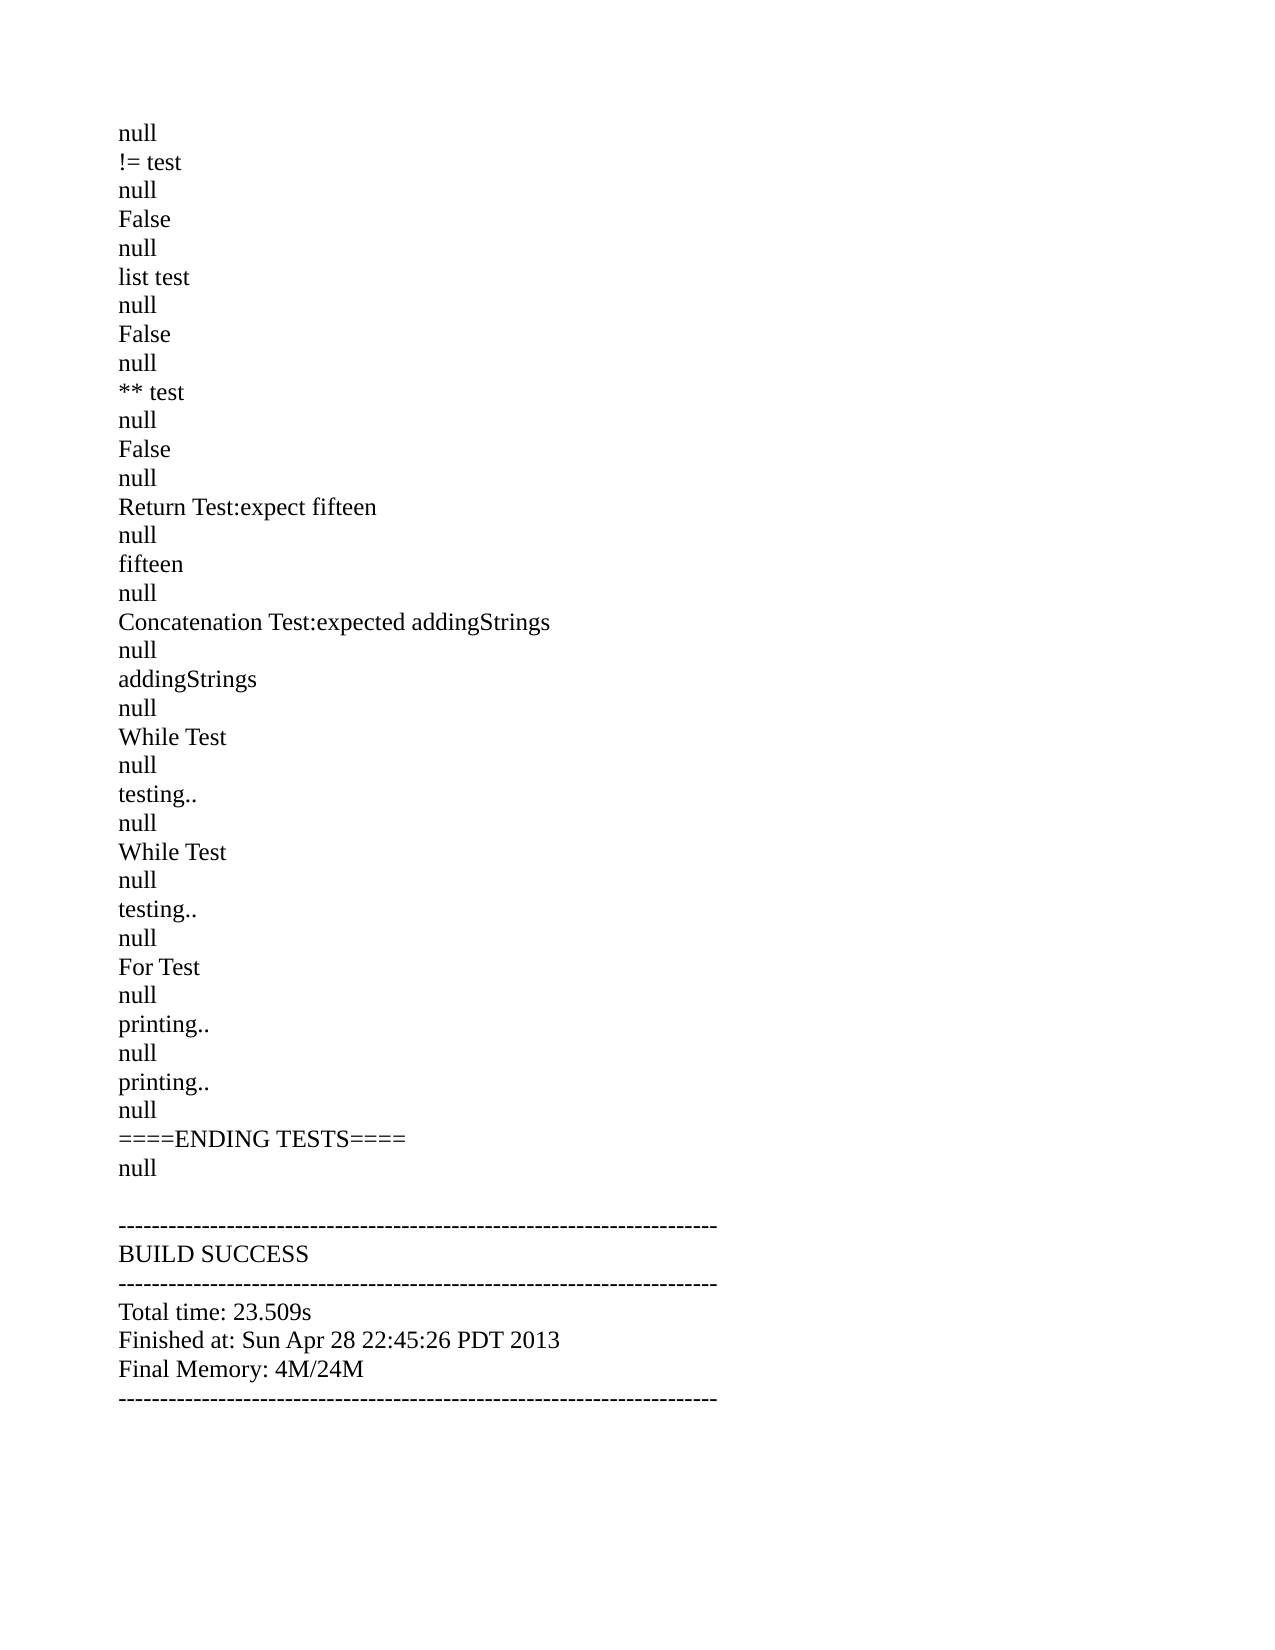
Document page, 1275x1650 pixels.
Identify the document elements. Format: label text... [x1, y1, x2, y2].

text null [118, 578, 1157, 607]
text null [118, 808, 1157, 837]
text null [118, 866, 1157, 894]
text addingStrings [118, 664, 1157, 693]
text printing.. [118, 1009, 1157, 1038]
text null [118, 981, 1157, 1009]
text null [118, 636, 1157, 664]
text null [118, 1038, 1157, 1067]
text False [118, 319, 1157, 348]
text While Test [118, 837, 1157, 866]
text null [118, 521, 1157, 549]
text testing.. [118, 779, 1157, 808]
text null [118, 751, 1157, 779]
text ------------------------------------------------------------------------ [118, 1211, 1157, 1239]
text null [118, 463, 1157, 492]
text Finished at: Sun Apr 28 22:45:26 PDT 2013 [118, 1326, 1157, 1354]
text null [118, 176, 1157, 204]
text printing.. [118, 1067, 1157, 1096]
text null [118, 1153, 1157, 1182]
text list test [118, 262, 1157, 291]
text BUILD SUCCESS [118, 1239, 1157, 1268]
text ------------------------------------------------------------------------ [118, 1268, 1157, 1297]
text null [118, 233, 1157, 262]
text While Test [118, 722, 1157, 751]
text null [118, 348, 1157, 377]
text null [118, 291, 1157, 319]
text testing.. [118, 894, 1157, 923]
text null [118, 693, 1157, 722]
text False [118, 204, 1157, 233]
text ====ENDING TESTS==== [118, 1124, 1157, 1153]
text ** test [118, 377, 1157, 406]
text null [118, 118, 1157, 147]
text null [118, 1096, 1157, 1124]
text For Test [118, 952, 1157, 981]
text Total time: 23.509s [118, 1297, 1157, 1326]
text null [118, 406, 1157, 434]
text fifteen [118, 549, 1157, 578]
text Final Memory: 4M/24M [118, 1354, 1157, 1383]
text Return Test:expect fifteen [118, 492, 1157, 521]
text False [118, 434, 1157, 463]
text != test [118, 147, 1157, 176]
text null [118, 923, 1157, 952]
text Concatenation Test:expected addingStrings [118, 607, 1157, 636]
text ------------------------------------------------------------------------ [118, 1383, 1157, 1412]
